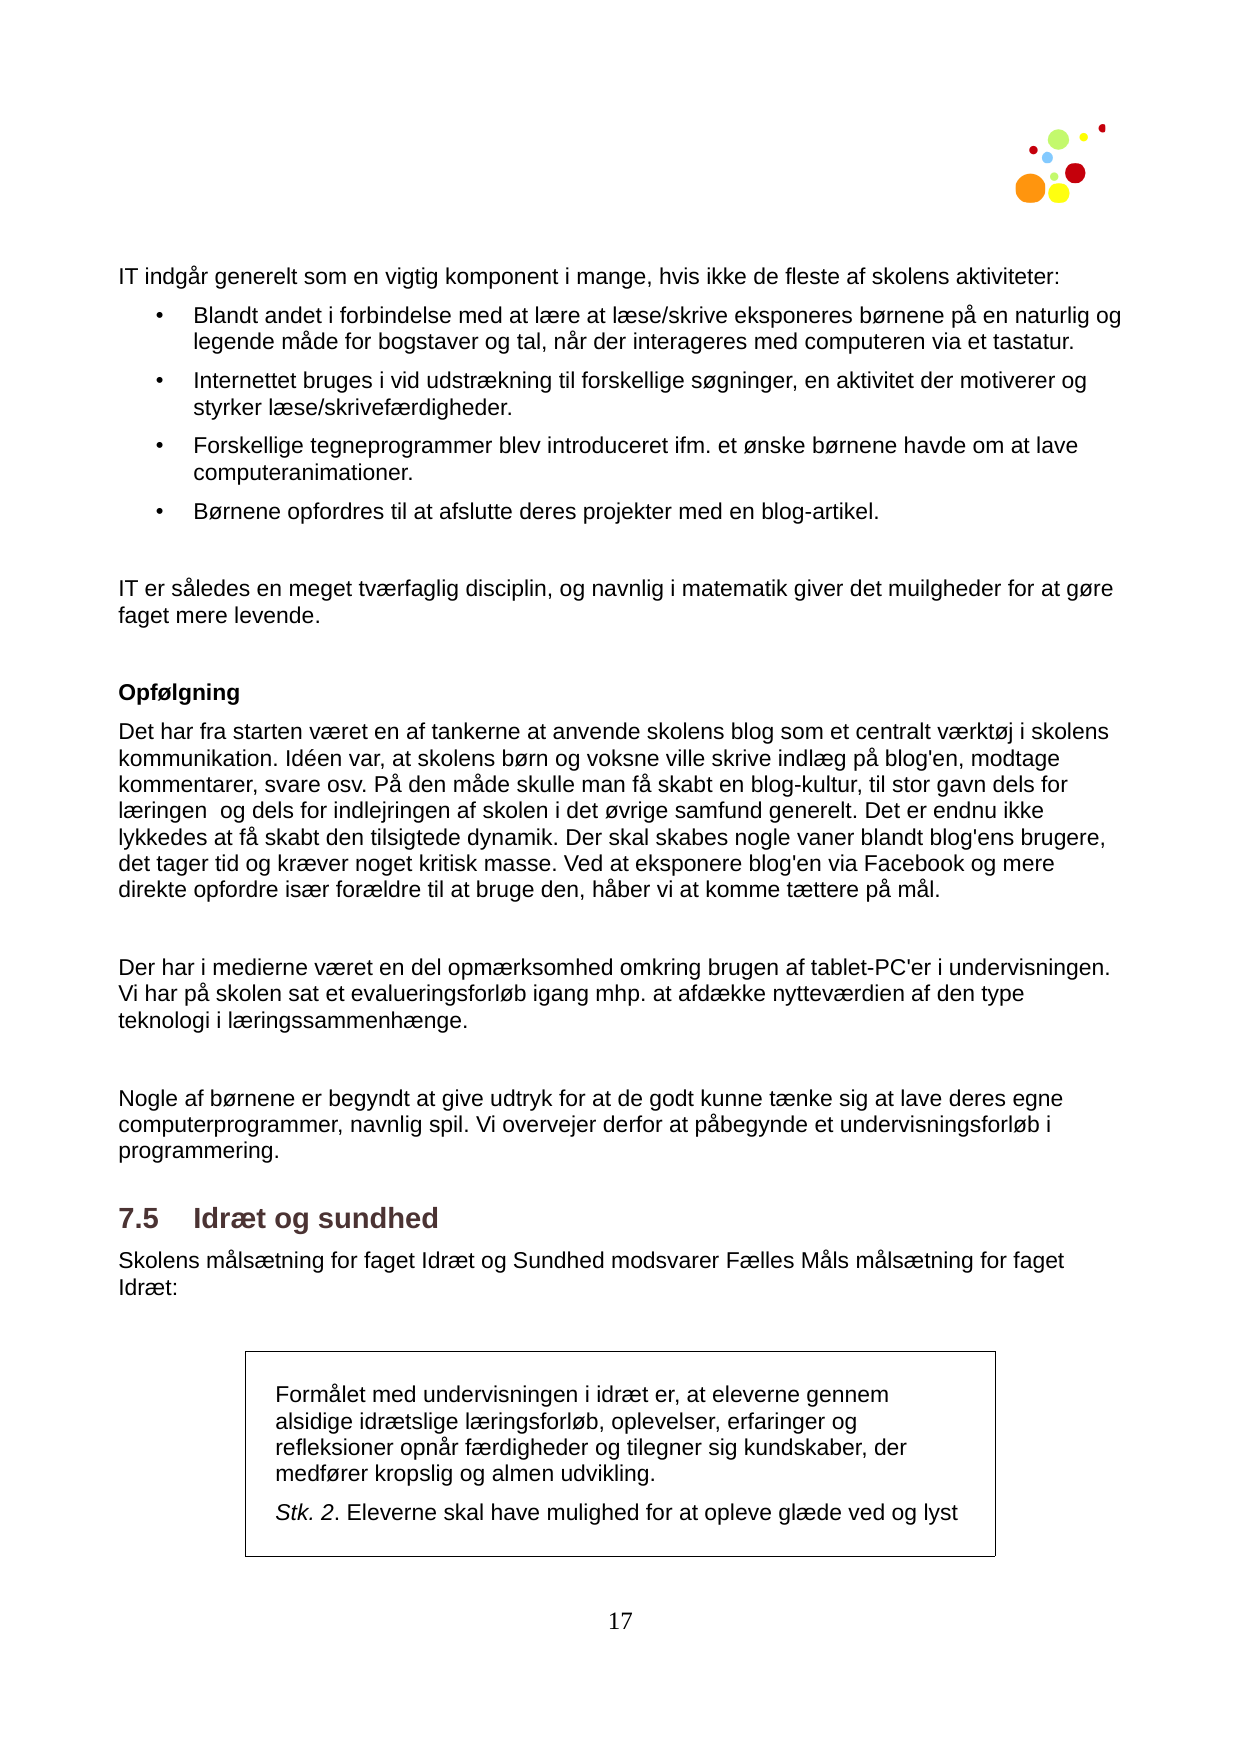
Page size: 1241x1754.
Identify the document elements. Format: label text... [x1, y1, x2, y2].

picture [1015, 124, 1106, 203]
text Skolens målsætning for faget Idræt og Sundhed modsvarer Fælles Måls målsætning for faget Idræt: [118, 1247, 1122, 1300]
text Der har i medierne været en del opmærksomhed omkring brugen af tablet-PC'er i undervisningen. Vi har på skolen sat et evalueringsforløb igang mhp. at afdække nytteværdien af den type teknologi i læringssammenhænge. [118, 954, 1122, 1033]
text Opfølgning [118, 679, 1122, 706]
list Forskellige tegneprogrammer blev introduceret ifm. et ønske børnene havde om at lave computeranimationer. [156, 432, 1122, 485]
text IT indgår generelt som en vigtig komponent i mange, hvis ikke de fleste af skolens aktiviteter: [118, 263, 1122, 289]
table_header Formålet med undervisningen i idræt er, at eleverne gennem alsidige idrætslige læringsforløb, oplevelser, erfaringer og refleksioner opnår færdigheder og tilegner sig kundskaber, der medfører kropslig og almen udvikling. Stk. 2. Eleverne skal have mulighed for at opleve glæde ved og lyst [246, 1352, 995, 1556]
subtitle Idræt og sundhed [118, 1201, 1122, 1234]
text Det har fra starten været en af tankerne at anvende skolens blog som et centralt værktøj i skolens kommunikation. Idéen var, at skolens børn og voksne ville skrive indlæg på blog'en, modtage kommentarer, svare osv. På den måde skulle man få skabt en blog-kultur, til stor gavn dels for læringen og dels for indlejringen af skolen i det øvrige samfund generelt. Det er endnu ikke lykkedes at få skabt den tilsigtede dynamik. Der skal skabes nogle vaner blandt blog'ens brugere, det tager tid og kræver noget kritisk masse. Ved at eksponere blog'en via Facebook og mere direkte opfordre især forældre til at bruge den, håber vi at komme tættere på mål. [118, 718, 1122, 903]
list Blandt andet i forbindelse med at lære at læse/skrive eksponeres børnene på en naturlig og legende måde for bogstaver og tal, når der interageres med computeren via et tastatur. [156, 302, 1122, 355]
list Internettet bruges i vid udstrækning til forskellige søgninger, en aktivitet der motiverer og styrker læse/skrivefærdigheder. [156, 367, 1122, 420]
list Børnene opfordres til at afslutte deres projekter med en blog-artikel. [156, 498, 1122, 524]
text Nogle af børnene er begyndt at give udtryk for at de godt kunne tænke sig at lave deres egne computerprogrammer, navnlig spil. Vi overvejer derfor at påbegynde et undervisningsforløb i programmering. [118, 1084, 1122, 1163]
text IT er således en meget tværfaglig disciplin, og navnlig i matematik giver det muilgheder for at gøre faget mere levende. [118, 575, 1122, 628]
